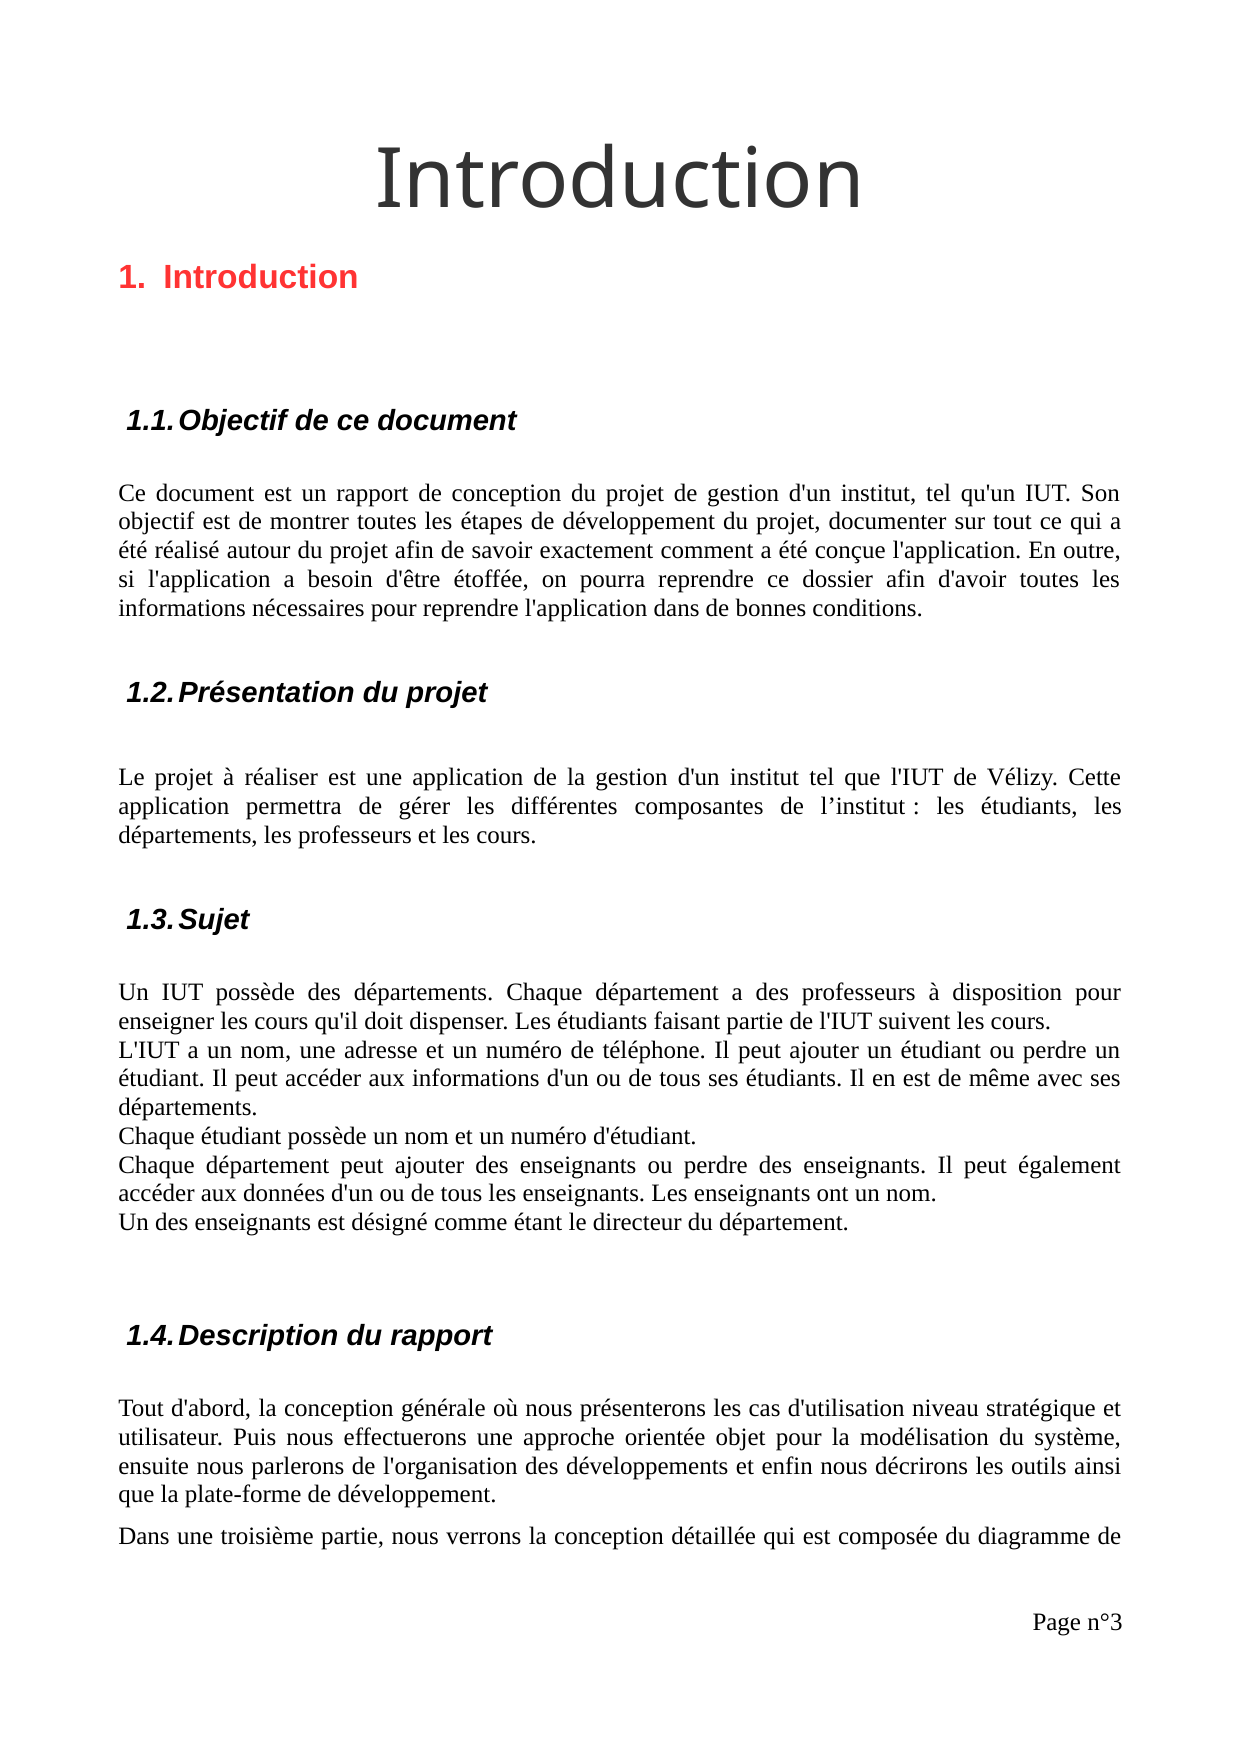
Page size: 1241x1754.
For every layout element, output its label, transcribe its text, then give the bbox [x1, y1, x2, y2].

subtitle Sujet [118, 902, 1122, 936]
text Tout d'abord, la conception générale où nous présenterons les cas d'utilisation niveau stratégique et utilisateur. Puis nous effectuerons une approche orientée objet pour la modélisation du système, ensuite nous parlerons de l'organisation des développements et enfin nous décrirons les outils ainsi que la plate-forme de développement. [118, 1393, 1122, 1508]
text Le projet à réaliser est une application de la gestion d'un institut tel que l'IUT de Vélizy. Cette application permettra de gérer les différentes composantes de l’institut : les étudiants, les départements, les professeurs et les cours. [118, 762, 1122, 849]
subtitle Description du rapport [118, 1318, 1122, 1352]
text Introduction [118, 118, 1122, 232]
subtitle Présentation du projet [118, 675, 1122, 709]
text Un IUT possède des départements. Chaque département a des professeurs à disposition pour enseigner les cours qu'il doit dispenser. Les étudiants faisant partie de l'IUT suivent les cours. [118, 977, 1122, 1035]
text Chaque étudiant possède un nom et un numéro d'étudiant. [118, 1121, 1122, 1150]
text Dans une troisième partie, nous verrons la conception détaillée qui est composée du diagramme de [118, 1521, 1122, 1549]
text Chaque département peut ajouter des enseignants ou perdre des enseignants. Il peut également accéder aux données d'un ou de tous les enseignants. Les enseignants ont un nom. [118, 1150, 1122, 1207]
subtitle Objectif de ce document [118, 403, 1122, 436]
subtitle Introduction [118, 257, 1122, 295]
text Un des enseignants est désigné comme étant le directeur du département. [118, 1207, 1122, 1236]
text L'IUT a un nom, une adresse et un numéro de téléphone. Il peut ajouter un étudiant ou perdre un étudiant. Il peut accéder aux informations d'un ou de tous ses étudiants. Il en est de même avec ses départements. [118, 1035, 1122, 1121]
text Ce document est un rapport de conception du projet de gestion d'un institut, tel qu'un IUT. Son objectif est de montrer toutes les étapes de développement du projet, documenter sur tout ce qui a été réalisé autour du projet afin de savoir exactement comment a été conçue l'application. En outre, si l'application a besoin d'être étoffée, on pourra reprendre ce dossier afin d'avoir toutes les informations nécessaires pour reprendre l'application dans de bonnes conditions. [118, 478, 1122, 621]
